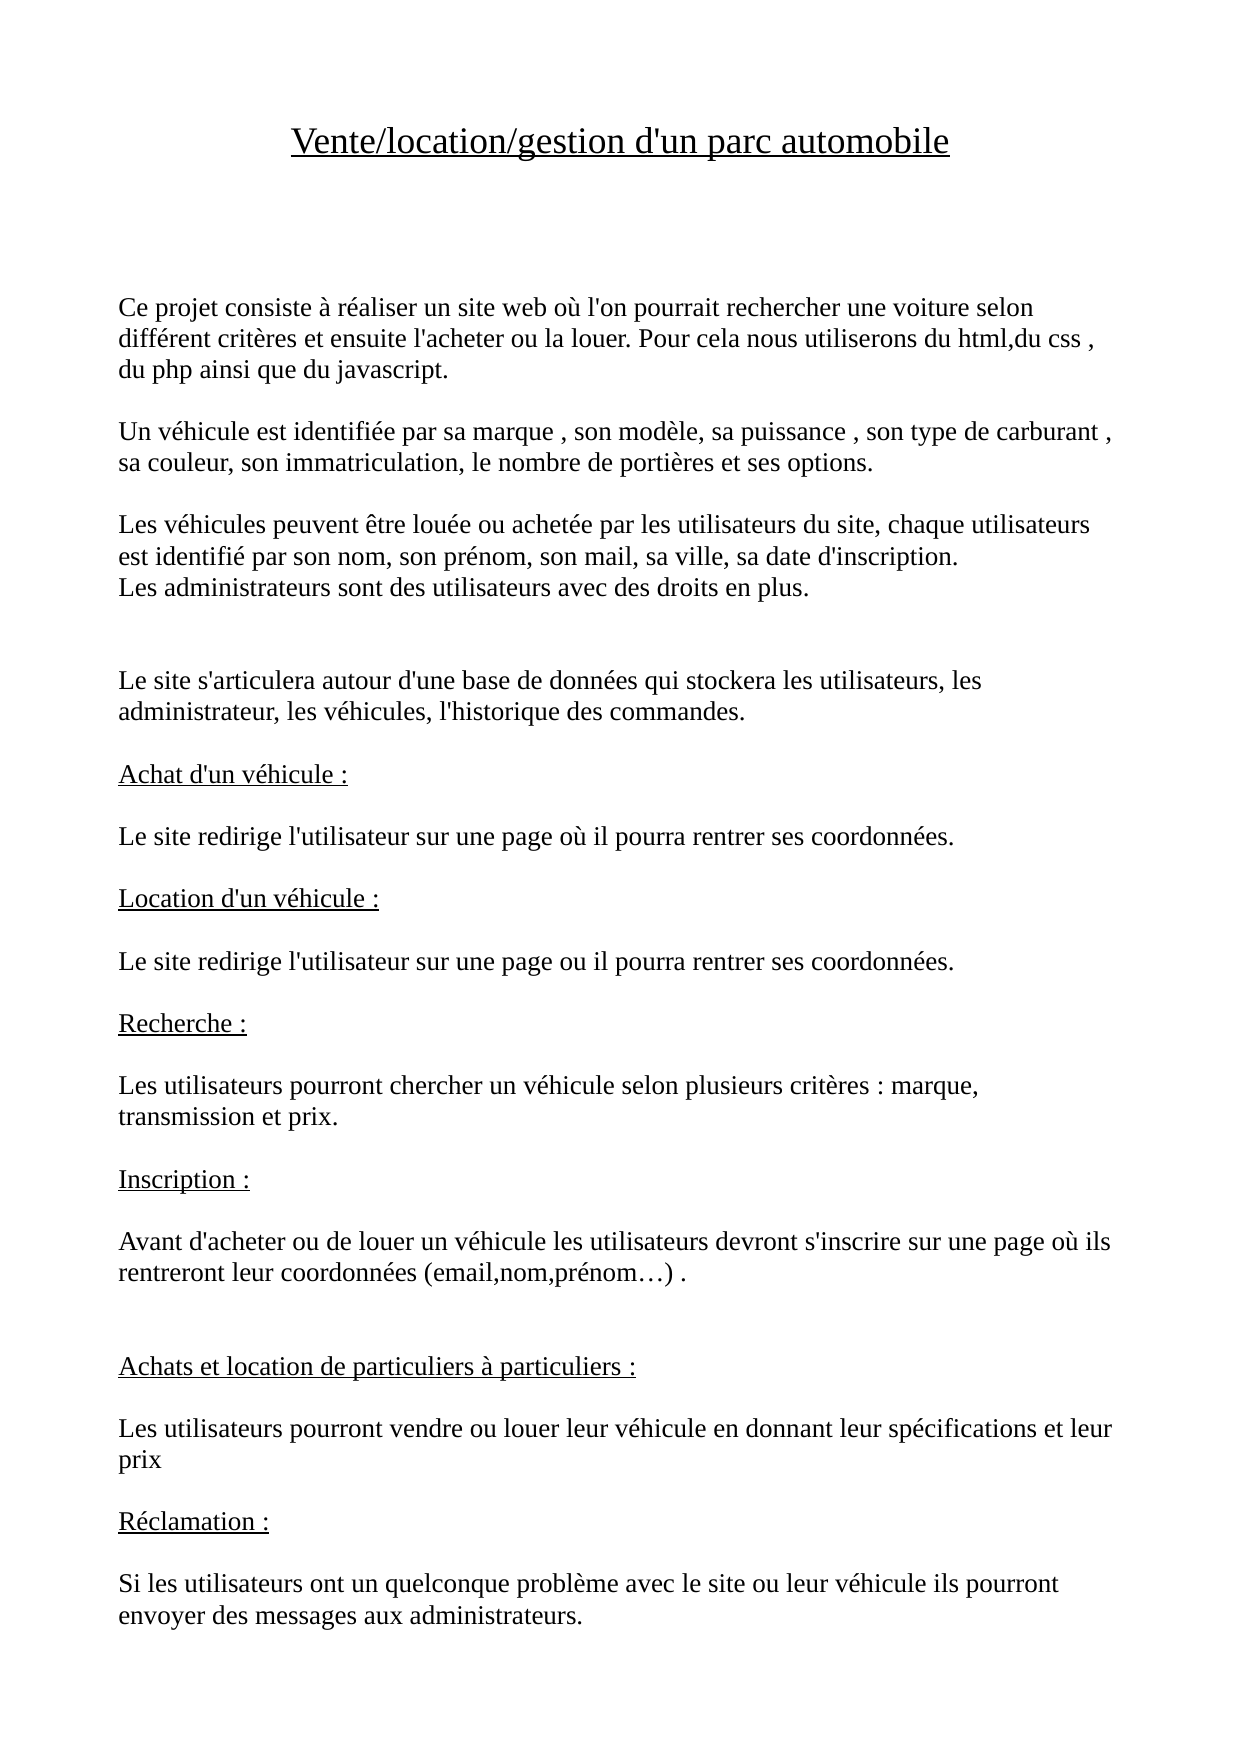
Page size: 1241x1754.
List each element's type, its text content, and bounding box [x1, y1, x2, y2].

text Vente/location/gestion d'un parc automobile [118, 118, 1122, 161]
text Les administrateurs sont des utilisateurs avec des droits en plus. [118, 571, 1122, 602]
text Inscription : [118, 1163, 1122, 1194]
text Le site redirige l'utilisateur sur une page où il pourra rentrer ses coordonnées. [118, 820, 1122, 851]
text Location d'un véhicule : [118, 882, 1122, 913]
text Les véhicules peuvent être louée ou achetée par les utilisateurs du site, chaque utilisateurs est identifié par son nom, son prénom, son mail, sa ville, sa date d'inscription. [118, 509, 1122, 571]
text Un véhicule est identifiée par sa marque , son modèle, sa puissance , son type de carburant , sa couleur, son immatriculation, le nombre de portières et ses options. [118, 415, 1122, 477]
text Les utilisateurs pourront chercher un véhicule selon plusieurs critères : marque, transmission et prix. [118, 1069, 1122, 1132]
text Réclamation : [118, 1505, 1122, 1536]
text Si les utilisateurs ont un quelconque problème avec le site ou leur véhicule ils pourront envoyer des messages aux administrateurs. [118, 1568, 1122, 1630]
text Recherche : [118, 1007, 1122, 1038]
text Le site redirige l'utilisateur sur une page ou il pourra rentrer ses coordonnées. [118, 945, 1122, 976]
text Achat d'un véhicule : [118, 758, 1122, 789]
text Ce projet consiste à réaliser un site web où l'on pourrait rechercher une voiture selon différent critères et ensuite l'acheter ou la louer. Pour cela nous utiliserons du html,du css , du php ainsi que du javascript. [118, 291, 1122, 384]
text Achats et location de particuliers à particuliers : [118, 1349, 1122, 1381]
text Le site s'articulera autour d'une base de données qui stockera les utilisateurs, les administrateur, les véhicules, l'historique des commandes. [118, 664, 1122, 727]
text Avant d'acheter ou de louer un véhicule les utilisateurs devront s'inscrire sur une page où ils rentreront leur coordonnées (email,nom,prénom…) . [118, 1225, 1122, 1287]
text Les utilisateurs pourront vendre ou louer leur véhicule en donnant leur spécifications et leur prix [118, 1412, 1122, 1474]
